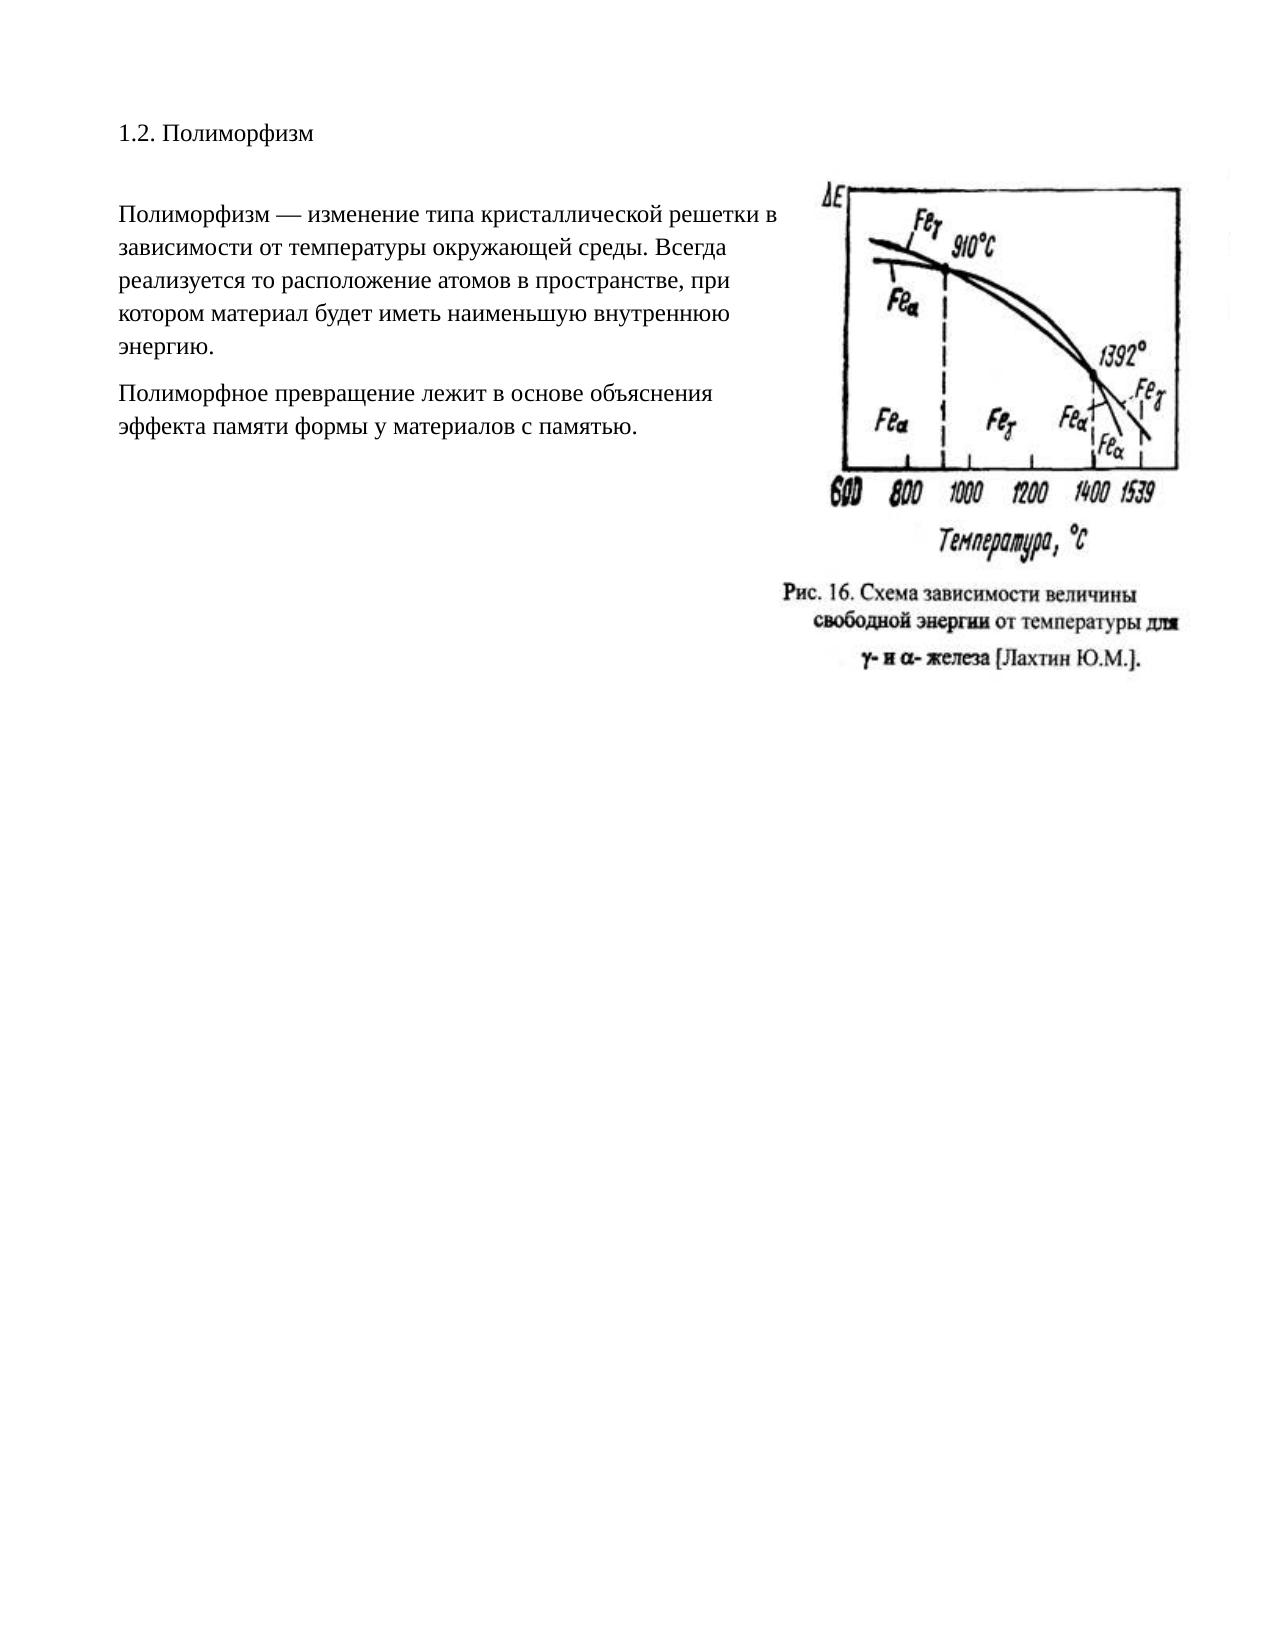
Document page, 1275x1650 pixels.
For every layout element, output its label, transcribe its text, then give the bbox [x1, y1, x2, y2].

text Полиморфное превращение лежит в основе объяснения эффекта памяти формы у материалов с памятью. [118, 378, 778, 440]
text Полиморфизм — изменение типа кристаллической решетки в зависимости от температуры окружающей среды. Всегда реализуется то расположение атомов в пространстве, при котором материал будет иметь наименьшую внутреннюю энергию. [118, 166, 778, 359]
text 1.2. Полиморфизм [118, 118, 778, 147]
picture [778, 105, 1231, 692]
